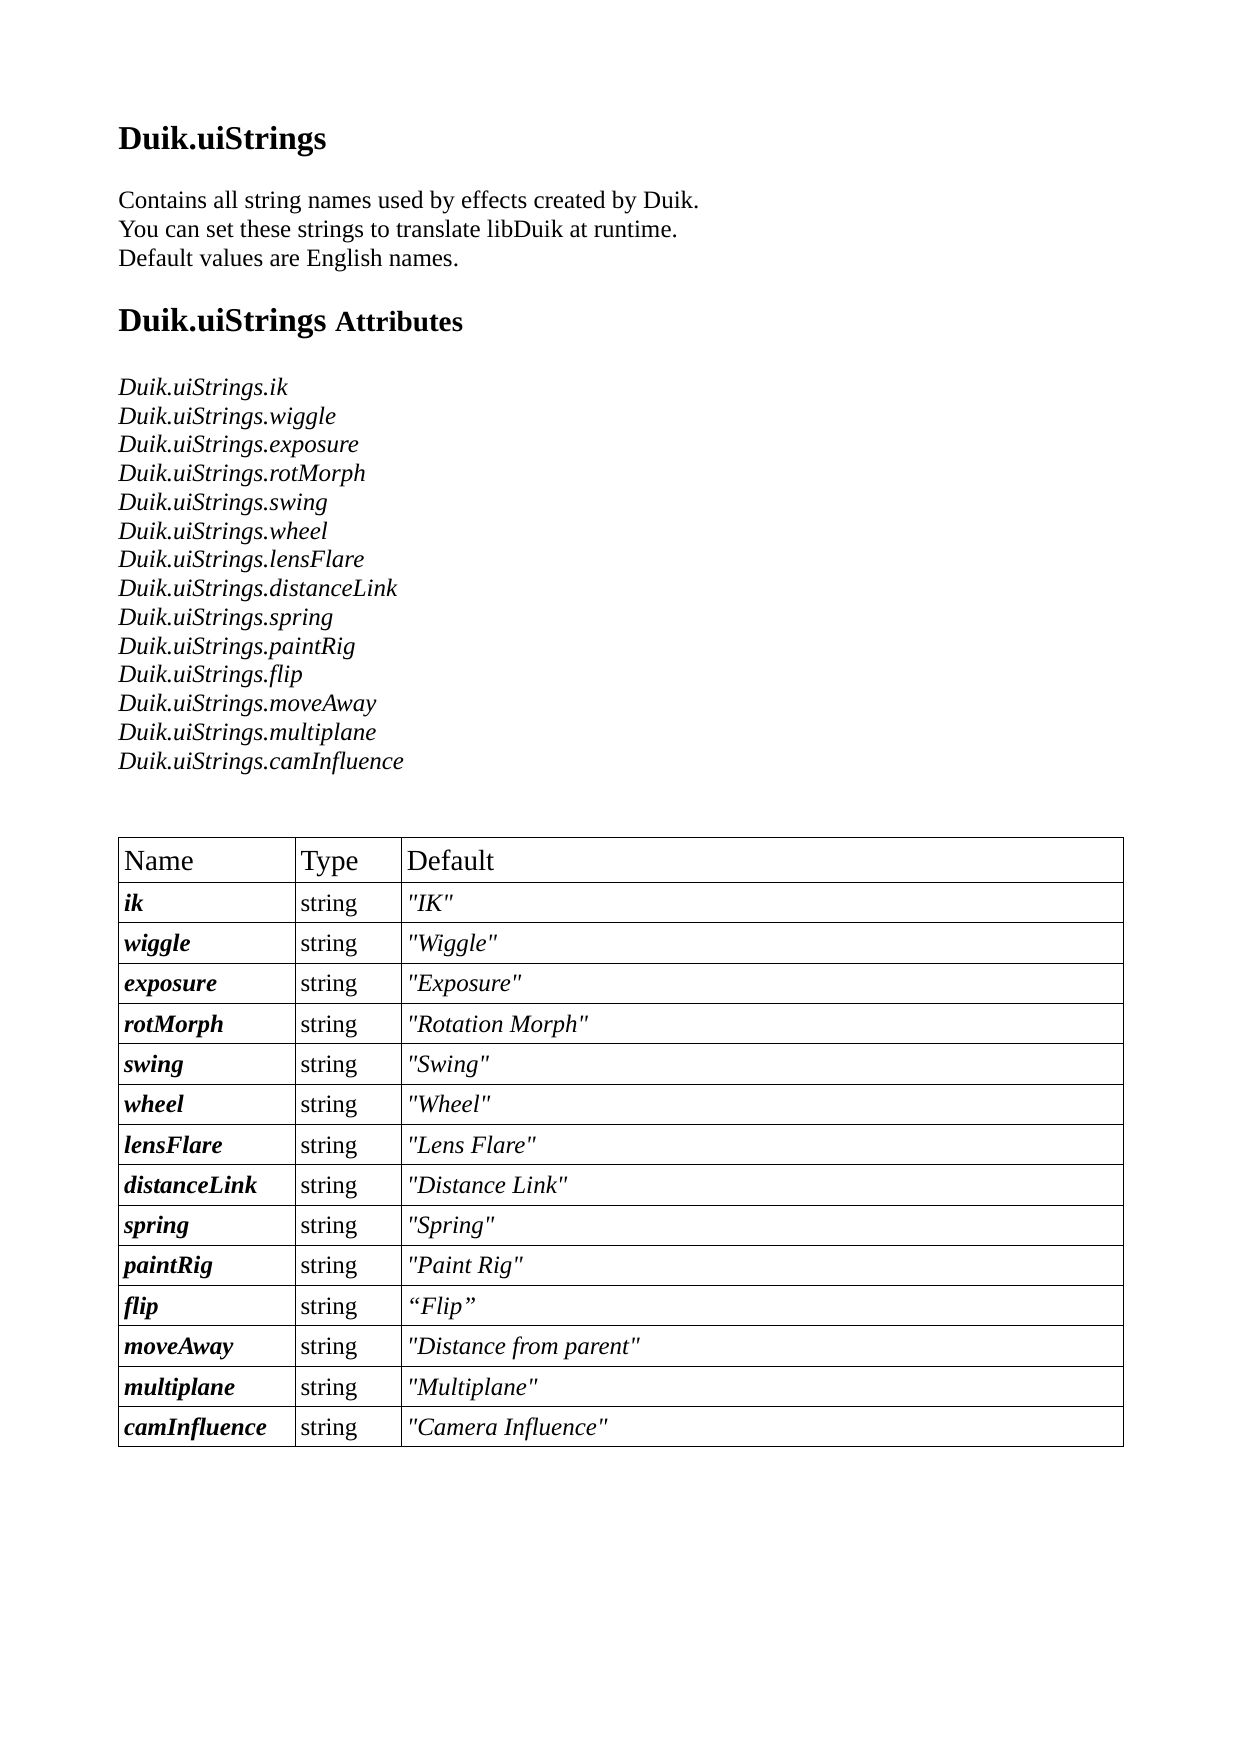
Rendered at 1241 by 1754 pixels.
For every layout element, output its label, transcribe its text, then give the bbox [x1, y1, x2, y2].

table_cell string [296, 1085, 401, 1124]
table_cell swing [119, 1044, 295, 1083]
text Duik.uiStrings.spring [118, 602, 1122, 631]
table_cell spring [119, 1206, 295, 1245]
table_cell moveAway [119, 1326, 295, 1366]
text Duik.uiStrings.ik [118, 372, 1122, 401]
table_cell exposure [119, 964, 295, 1003]
text Duik.uiStrings.flip [118, 659, 1122, 688]
table_cell “Flip” [402, 1286, 1123, 1325]
text Contains all string names used by effects created by Duik. [118, 185, 1122, 214]
table_cell "Distance Link" [402, 1165, 1123, 1204]
text Duik.uiStrings.paintRig [118, 631, 1122, 659]
table_cell lensFlare [119, 1125, 295, 1164]
table_cell string [296, 1326, 401, 1366]
text Duik.uiStrings.swing [118, 487, 1122, 516]
text Duik.uiStrings.wheel [118, 516, 1122, 544]
table_cell flip [119, 1286, 295, 1325]
table_cell "Lens Flare" [402, 1125, 1123, 1164]
table_cell rotMorph [119, 1004, 295, 1043]
table_cell string [296, 1367, 401, 1406]
table_cell "Camera Influence" [402, 1407, 1123, 1446]
table_cell "Swing" [402, 1044, 1123, 1083]
table_cell wiggle [119, 923, 295, 963]
table_cell "Rotation Morph" [402, 1004, 1123, 1043]
table_cell "IK" [402, 883, 1123, 922]
text Duik.uiStrings.moveAway Duik.uiStrings.multiplane Duik.uiStrings.camInfluence [118, 688, 1122, 774]
table_cell "Wheel" [402, 1085, 1123, 1124]
table_cell string [296, 1004, 401, 1043]
table_cell string [296, 1125, 401, 1164]
table_header Default [402, 838, 1123, 882]
table_cell wheel [119, 1085, 295, 1124]
table_cell "Multiplane" [402, 1367, 1123, 1406]
table_cell string [296, 923, 401, 963]
table_cell distanceLink [119, 1165, 295, 1204]
table_cell "Spring" [402, 1206, 1123, 1245]
text You can set these strings to translate libDuik at runtime. [118, 214, 1122, 243]
table_cell paintRig [119, 1246, 295, 1285]
table_cell string [296, 1286, 401, 1325]
table_cell camInfluence [119, 1407, 295, 1446]
table_cell string [296, 1407, 401, 1446]
table_header Type [296, 838, 401, 882]
table_cell string [296, 1206, 401, 1245]
table_cell string [296, 1165, 401, 1204]
table_cell "Paint Rig" [402, 1246, 1123, 1285]
table_cell "Exposure" [402, 964, 1123, 1003]
text Duik.uiStrings.exposure [118, 429, 1122, 458]
table_cell string [296, 883, 401, 922]
text Duik.uiStrings [118, 118, 1122, 156]
text Default values are English names. [118, 243, 1122, 271]
text Duik.uiStrings.lensFlare [118, 544, 1122, 573]
text Duik.uiStrings.wiggle [118, 401, 1122, 429]
table_cell string [296, 964, 401, 1003]
text Duik.uiStrings.distanceLink [118, 573, 1122, 602]
table_cell string [296, 1246, 401, 1285]
text Duik.uiStrings.rotMorph [118, 458, 1122, 487]
table_cell "Wiggle" [402, 923, 1123, 963]
table_cell "Distance from parent" [402, 1326, 1123, 1366]
table_cell string [296, 1044, 401, 1083]
table_cell ik [119, 883, 295, 922]
table_header Name [119, 838, 295, 882]
text Duik.uiStrings Attributes [118, 300, 1122, 338]
table_cell multiplane [119, 1367, 295, 1406]
